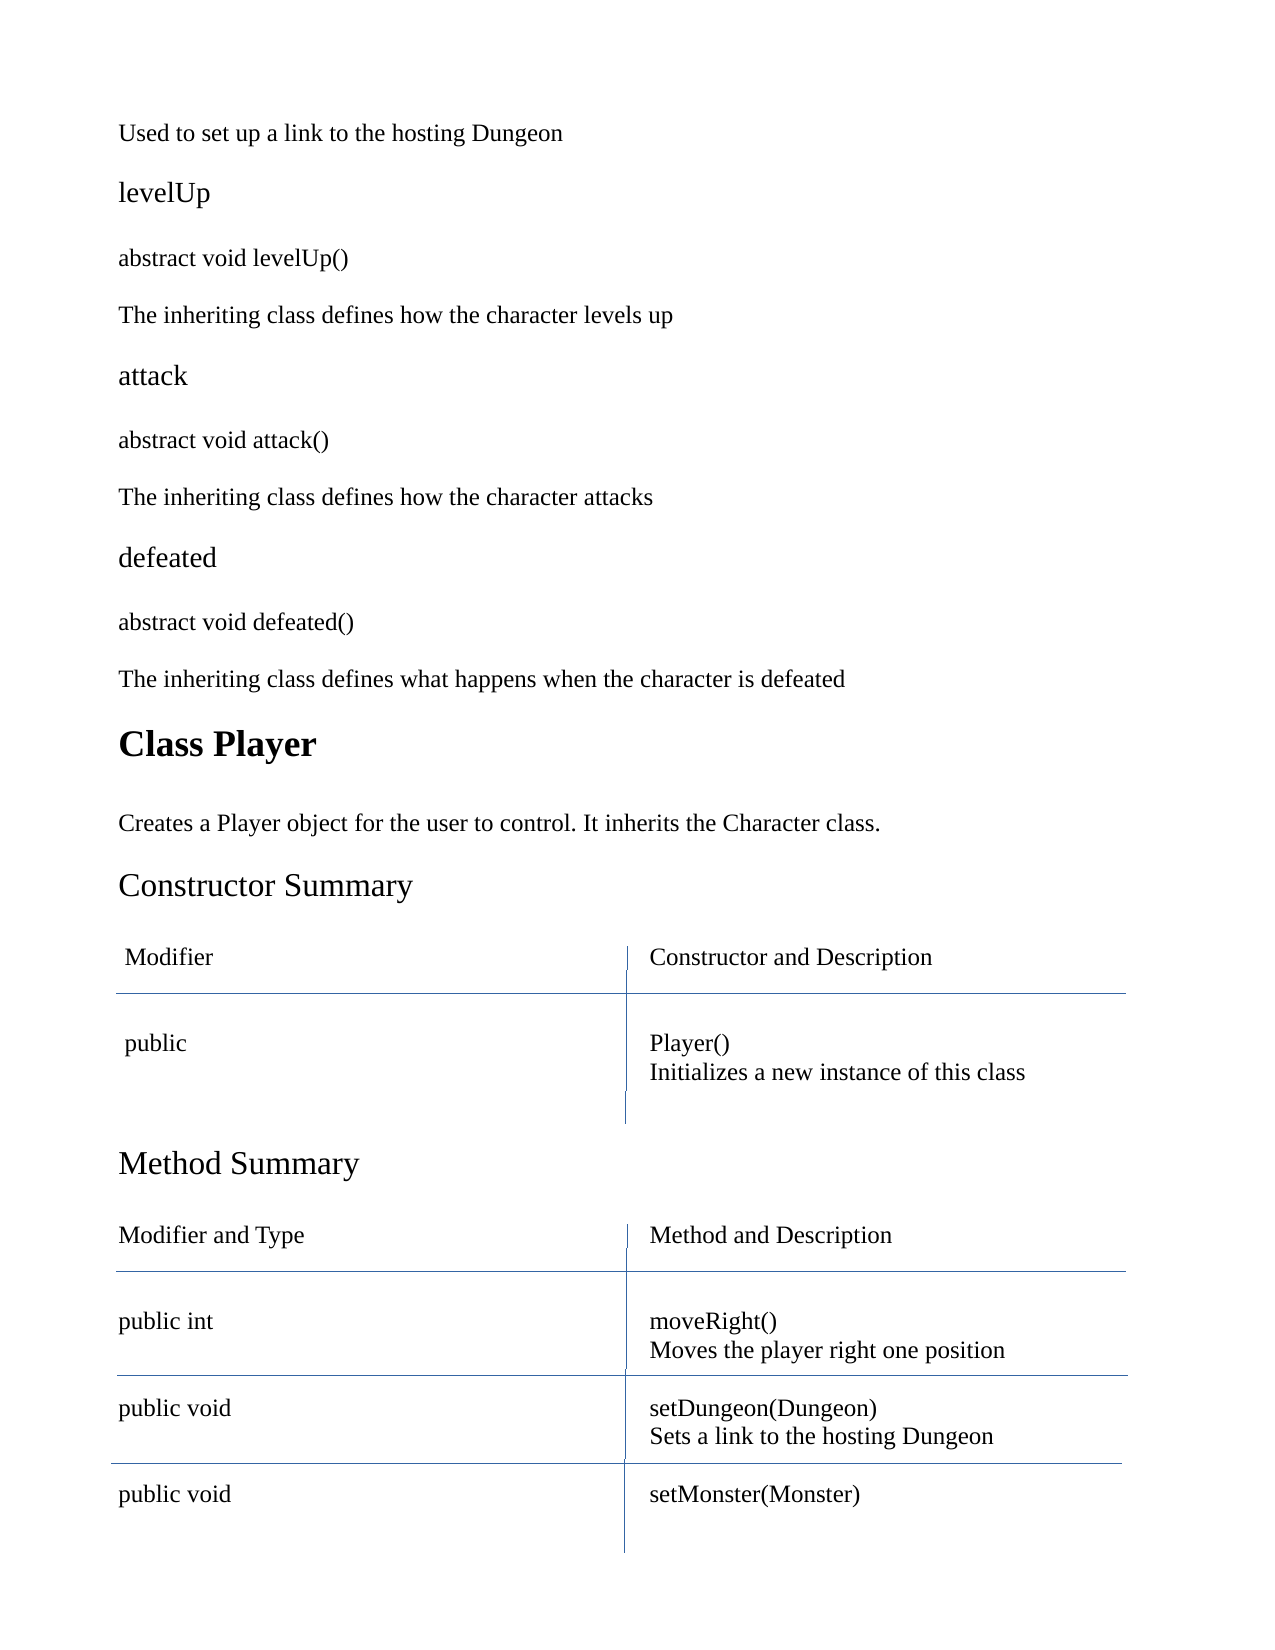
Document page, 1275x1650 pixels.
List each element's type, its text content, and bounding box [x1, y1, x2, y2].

text setMonster(Monster) [625, 1479, 1157, 1508]
text defeated [118, 540, 1157, 573]
text [118, 1421, 625, 1450]
text Class Player [118, 722, 1157, 765]
text public [118, 1028, 626, 1057]
text [118, 1335, 626, 1364]
text Sets a link to the hosting Dungeon [626, 1421, 1157, 1450]
text Player() [627, 1028, 1157, 1057]
text The inheriting class defines how the character levels up [118, 300, 1157, 329]
text Creates a Player object for the user to control. It inherits the Character class. [118, 808, 1157, 837]
text public void [118, 1393, 625, 1421]
text public void [118, 1479, 624, 1508]
text public int [118, 1306, 626, 1335]
text Method Summary [118, 1143, 1157, 1182]
text Initializes a new instance of this class [627, 1057, 1157, 1086]
text Used to set up a link to the hosting Dungeon [118, 118, 1157, 147]
text Modifier Constructor and Description [118, 942, 1157, 971]
text setDungeon(Dungeon) [626, 1393, 1157, 1421]
text abstract void levelUp() [118, 243, 1157, 271]
text abstract void defeated() [118, 607, 1157, 636]
text levelUp [118, 176, 1157, 209]
text attack [118, 358, 1157, 391]
text [118, 1057, 626, 1086]
text abstract void attack() [118, 425, 1157, 453]
text The inheriting class defines what happens when the character is defeated [118, 664, 1157, 693]
text Constructor Summary [118, 866, 1157, 904]
text moveRight() [627, 1306, 1157, 1335]
text Modifier and Type Method and Description [118, 1220, 1157, 1249]
text Moves the player right one position [627, 1335, 1157, 1364]
text The inheriting class defines how the character attacks [118, 482, 1157, 511]
